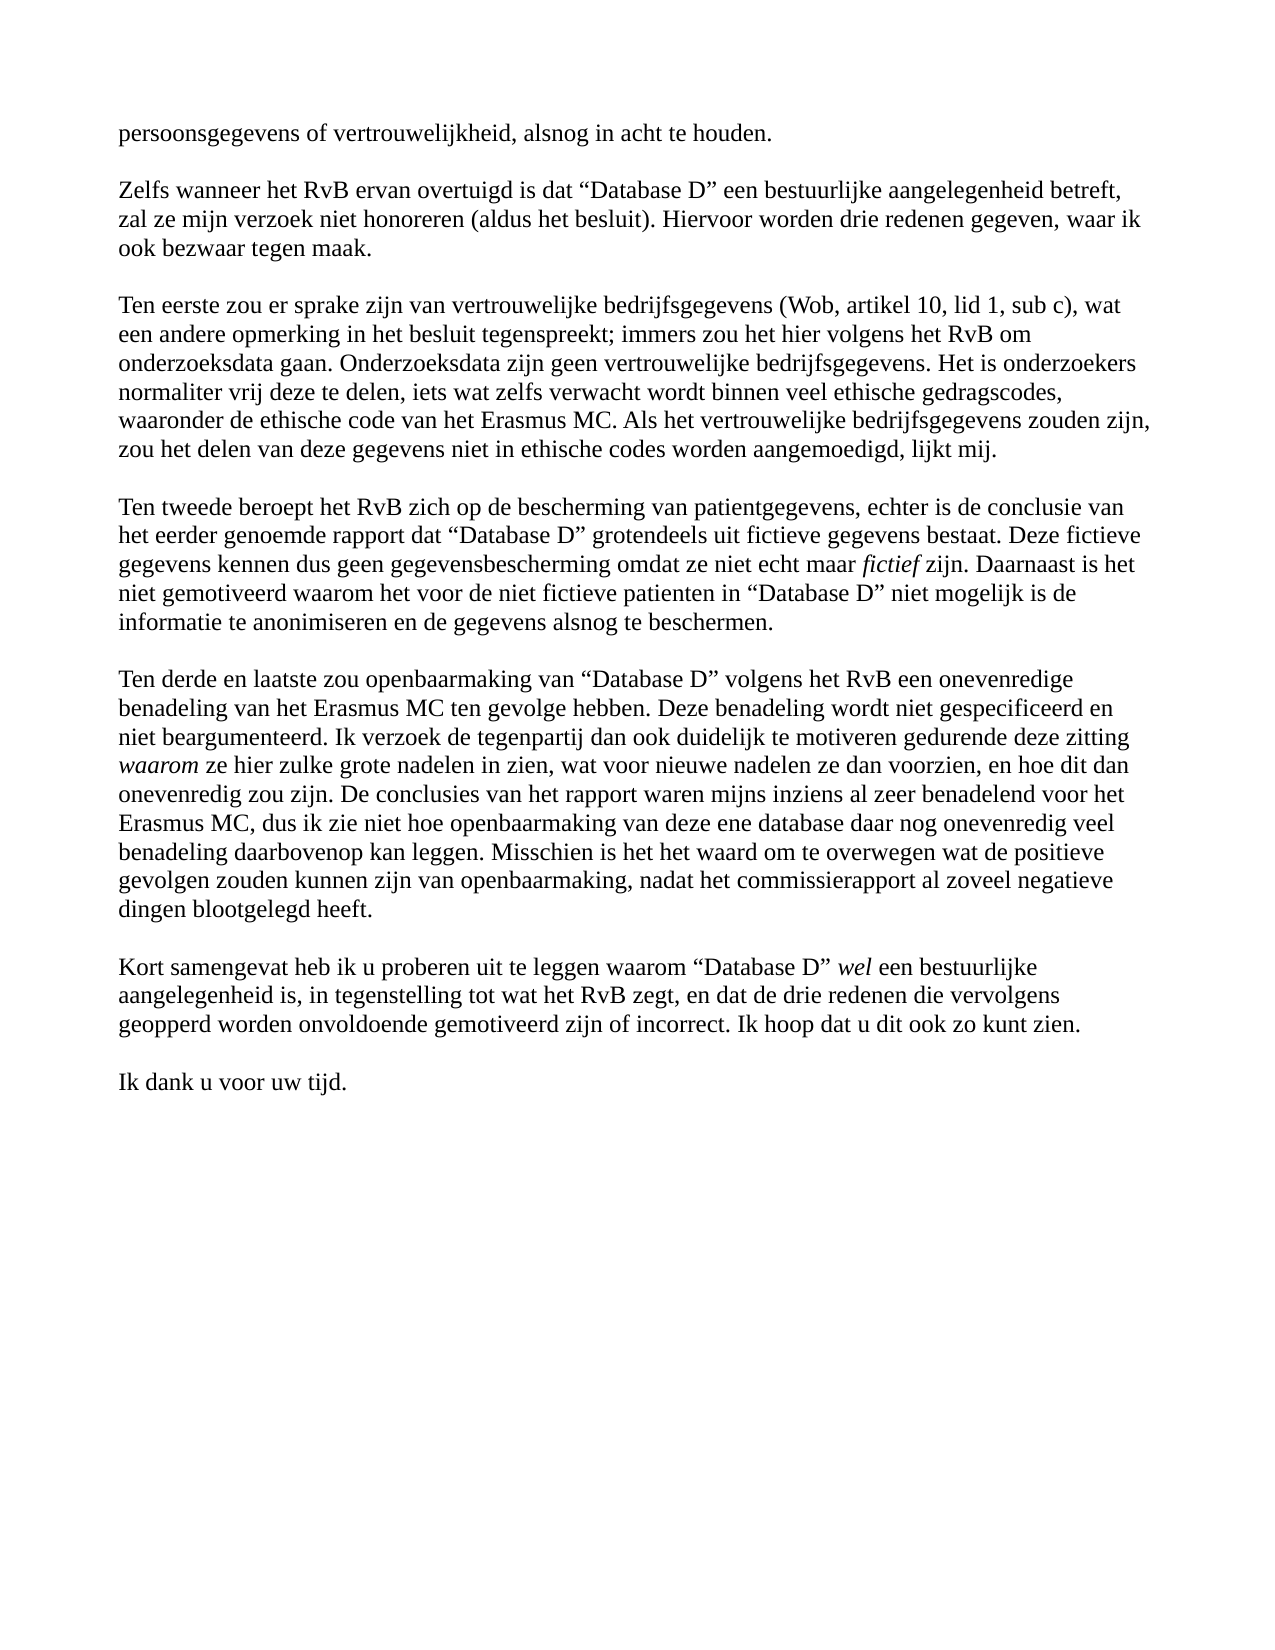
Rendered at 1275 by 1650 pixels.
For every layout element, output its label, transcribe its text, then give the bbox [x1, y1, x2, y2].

text Zelfs wanneer het RvB ervan overtuigd is dat “Database D” een bestuurlijke aangelegenheid betreft, zal ze mijn verzoek niet honoreren (aldus het besluit). Hiervoor worden drie redenen gegeven, waar ik ook bezwaar tegen maak. [118, 176, 1157, 262]
text Kort samengevat heb ik u proberen uit te leggen waarom “Database D” wel een bestuurlijke aangelegenheid is, in tegenstelling tot wat het RvB zegt, en dat de drie redenen die vervolgens geopperd worden onvoldoende gemotiveerd zijn of incorrect. Ik hoop dat u dit ook zo kunt zien. [118, 952, 1157, 1038]
text Ten derde en laatste zou openbaarmaking van “Database D” volgens het RvB een onevenredige benadeling van het Erasmus MC ten gevolge hebben. Deze benadeling wordt niet gespecificeerd en niet beargumenteerd. Ik verzoek de tegenpartij dan ook duidelijk te motiveren gedurende deze zitting waarom ze hier zulke grote nadelen in zien, wat voor nieuwe nadelen ze dan voorzien, en hoe dit dan onevenredig zou zijn. De conclusies van het rapport waren mijns inziens al zeer benadelend voor het Erasmus MC, dus ik zie niet hoe openbaarmaking van deze ene database daar nog onevenredig veel benadeling daarbovenop kan leggen. Misschien is het het waard om te overwegen wat de positieve gevolgen zouden kunnen zijn van openbaarmaking, nadat het commissierapport al zoveel negatieve dingen blootgelegd heeft. [118, 664, 1157, 923]
text Ten eerste zou er sprake zijn van vertrouwelijke bedrijfsgegevens (Wob, artikel 10, lid 1, sub c), wat een andere opmerking in het besluit tegenspreekt; immers zou het hier volgens het RvB om onderzoeksdata gaan. Onderzoeksdata zijn geen vertrouwelijke bedrijfsgegevens. Het is onderzoekers normaliter vrij deze te delen, iets wat zelfs verwacht wordt binnen veel ethische gedragscodes, waaronder de ethische code van het Erasmus MC. Als het vertrouwelijke bedrijfsgegevens zouden zijn, zou het delen van deze gegevens niet in ethische codes worden aangemoedigd, lijkt mij. [118, 291, 1157, 463]
text Ik dank u voor uw tijd. [118, 1067, 1157, 1096]
text persoonsgegevens of vertrouwelijkheid, alsnog in acht te houden. [118, 118, 1157, 147]
text Ten tweede beroept het RvB zich op de bescherming van patientgegevens, echter is de conclusie van het eerder genoemde rapport dat “Database D” grotendeels uit fictieve gegevens bestaat. Deze fictieve gegevens kennen dus geen gegevensbescherming omdat ze niet echt maar fictief zijn. Daarnaast is het niet gemotiveerd waarom het voor de niet fictieve patienten in “Database D” niet mogelijk is de informatie te anonimiseren en de gegevens alsnog te beschermen. [118, 492, 1157, 636]
